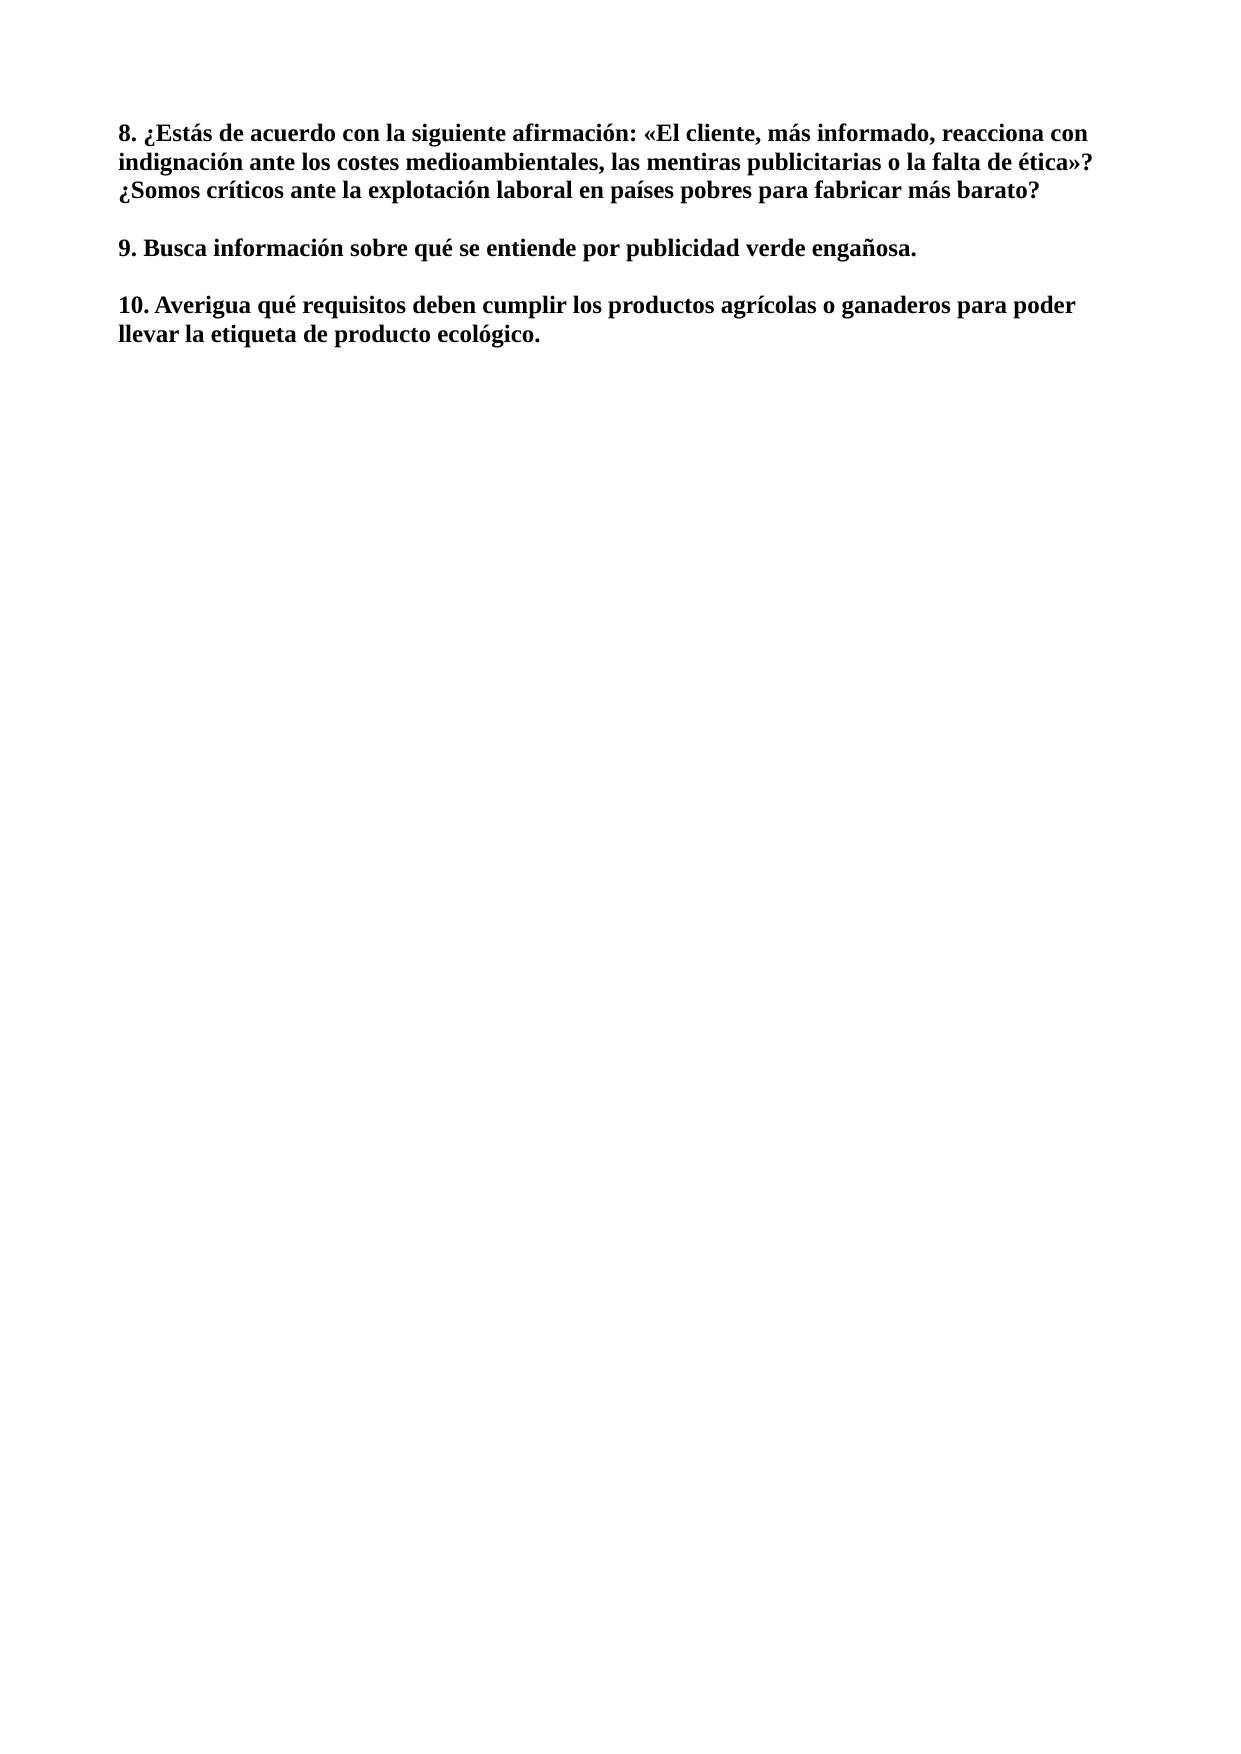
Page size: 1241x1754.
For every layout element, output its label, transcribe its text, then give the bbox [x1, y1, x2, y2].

text 10. Averigua qué requisitos deben cumplir los productos agrícolas o ganaderos para poder llevar la etiqueta de producto ecológico. [118, 291, 1122, 348]
text 8. ¿Estás de acuerdo con la siguiente afirmación: «El cliente, más informado, reacciona con indignación ante los costes medioambientales, las mentiras publicitarias o la falta de ética»? ¿Somos críticos ante la explotación laboral en países pobres para fabricar más barato? [118, 118, 1122, 204]
text 9. Busca información sobre qué se entiende por publicidad verde engañosa. [118, 233, 1122, 262]
